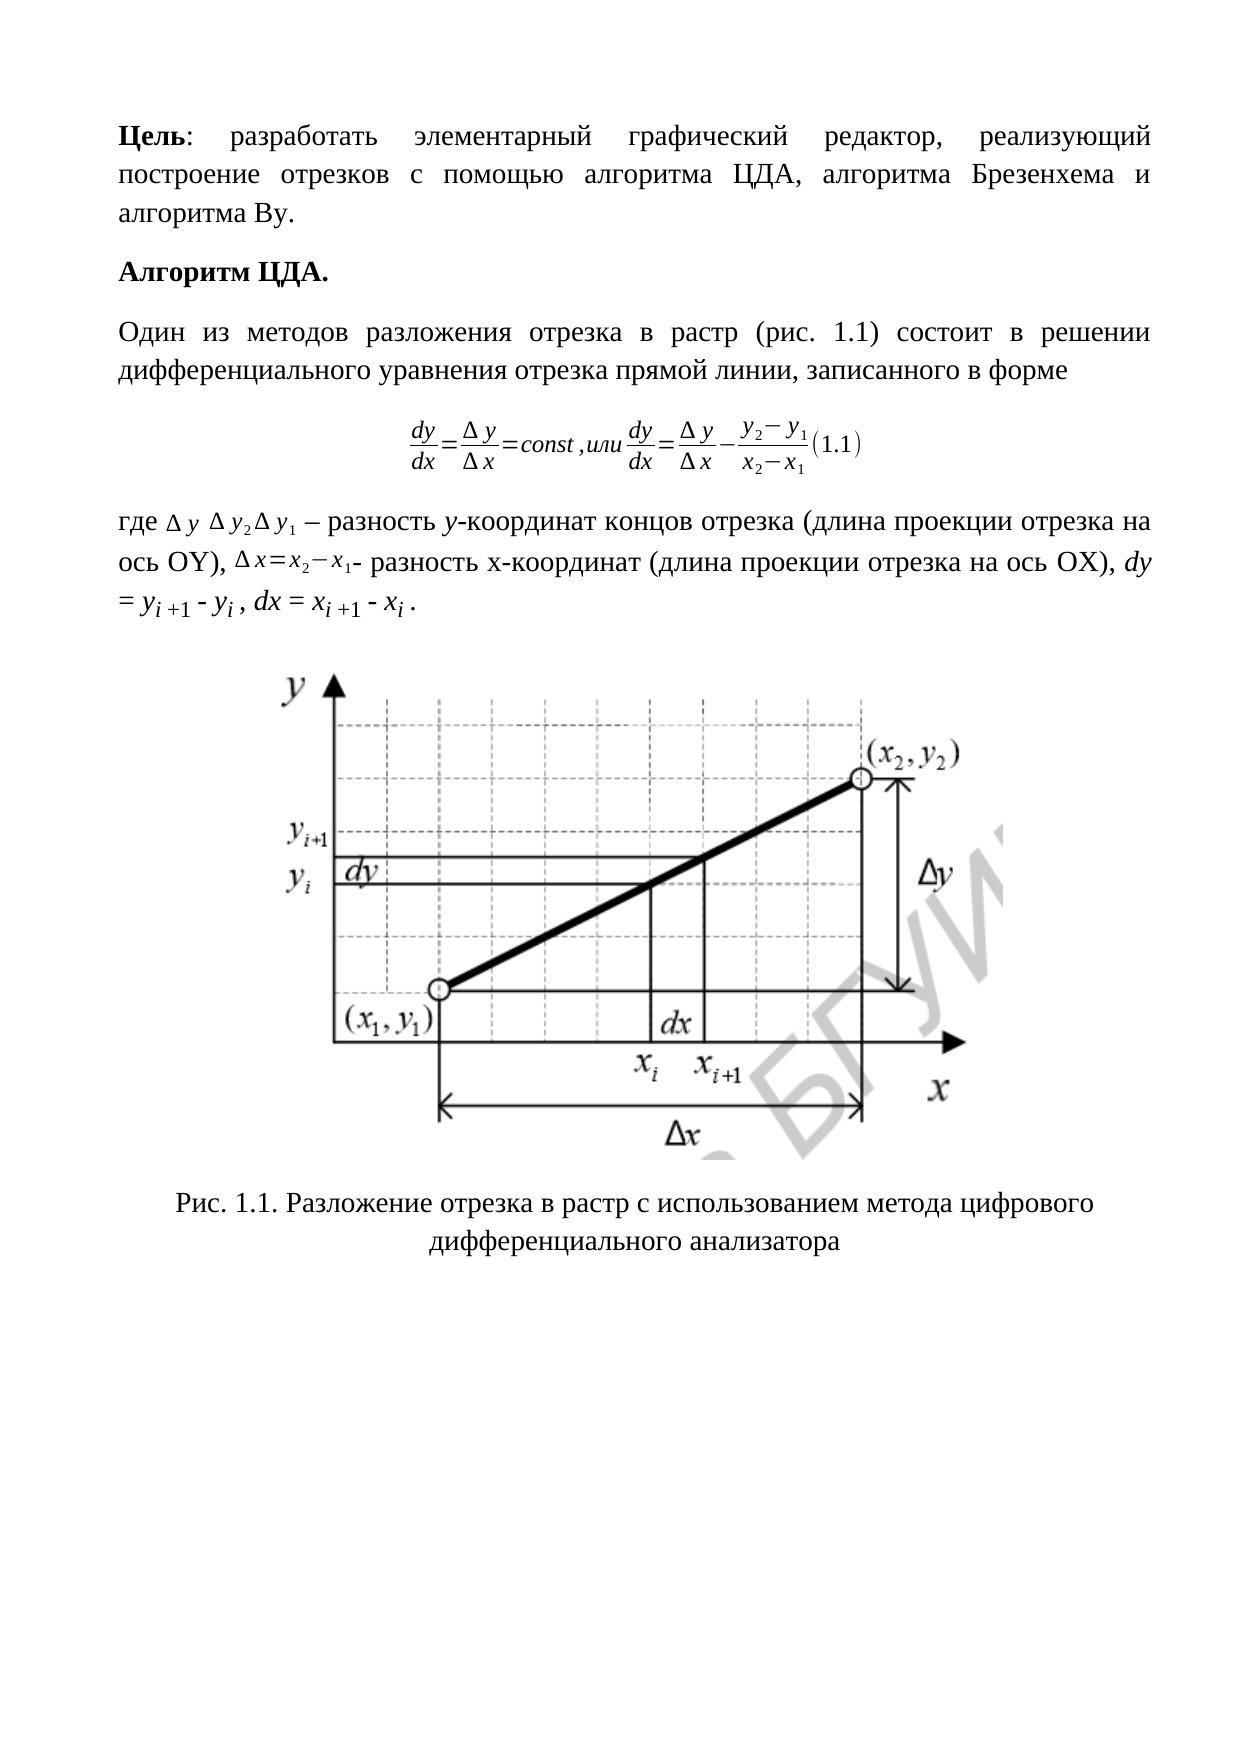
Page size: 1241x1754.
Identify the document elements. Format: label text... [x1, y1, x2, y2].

text Алгоритм ЦДА. [118, 254, 1152, 288]
text где – разность у-координат концов отрезка (длина проекции отрезка на ось OY), - разность x-координат (длина проекции отрезка на ось OX), dy = yi +1 - yi , dx = xi +1 - xi . [118, 503, 1152, 622]
text Один из методов разложения отрезка в растр (рис. 1.1) состоит в решении дифференциального уравнения отрезка прямой линии, записанного в форме [118, 314, 1152, 386]
text Рис. 1.1. Разложение отрезка в растр с использованием метода цифрового дифференциального анализатора [118, 1185, 1152, 1257]
picture [267, 648, 1003, 1160]
text Цель: разработать элементарный графический редактор, реализующий построение отрезков с помощью алгоритма ЦДА, алгоритма Брезенхема и алгоритма Ву. [118, 118, 1152, 229]
